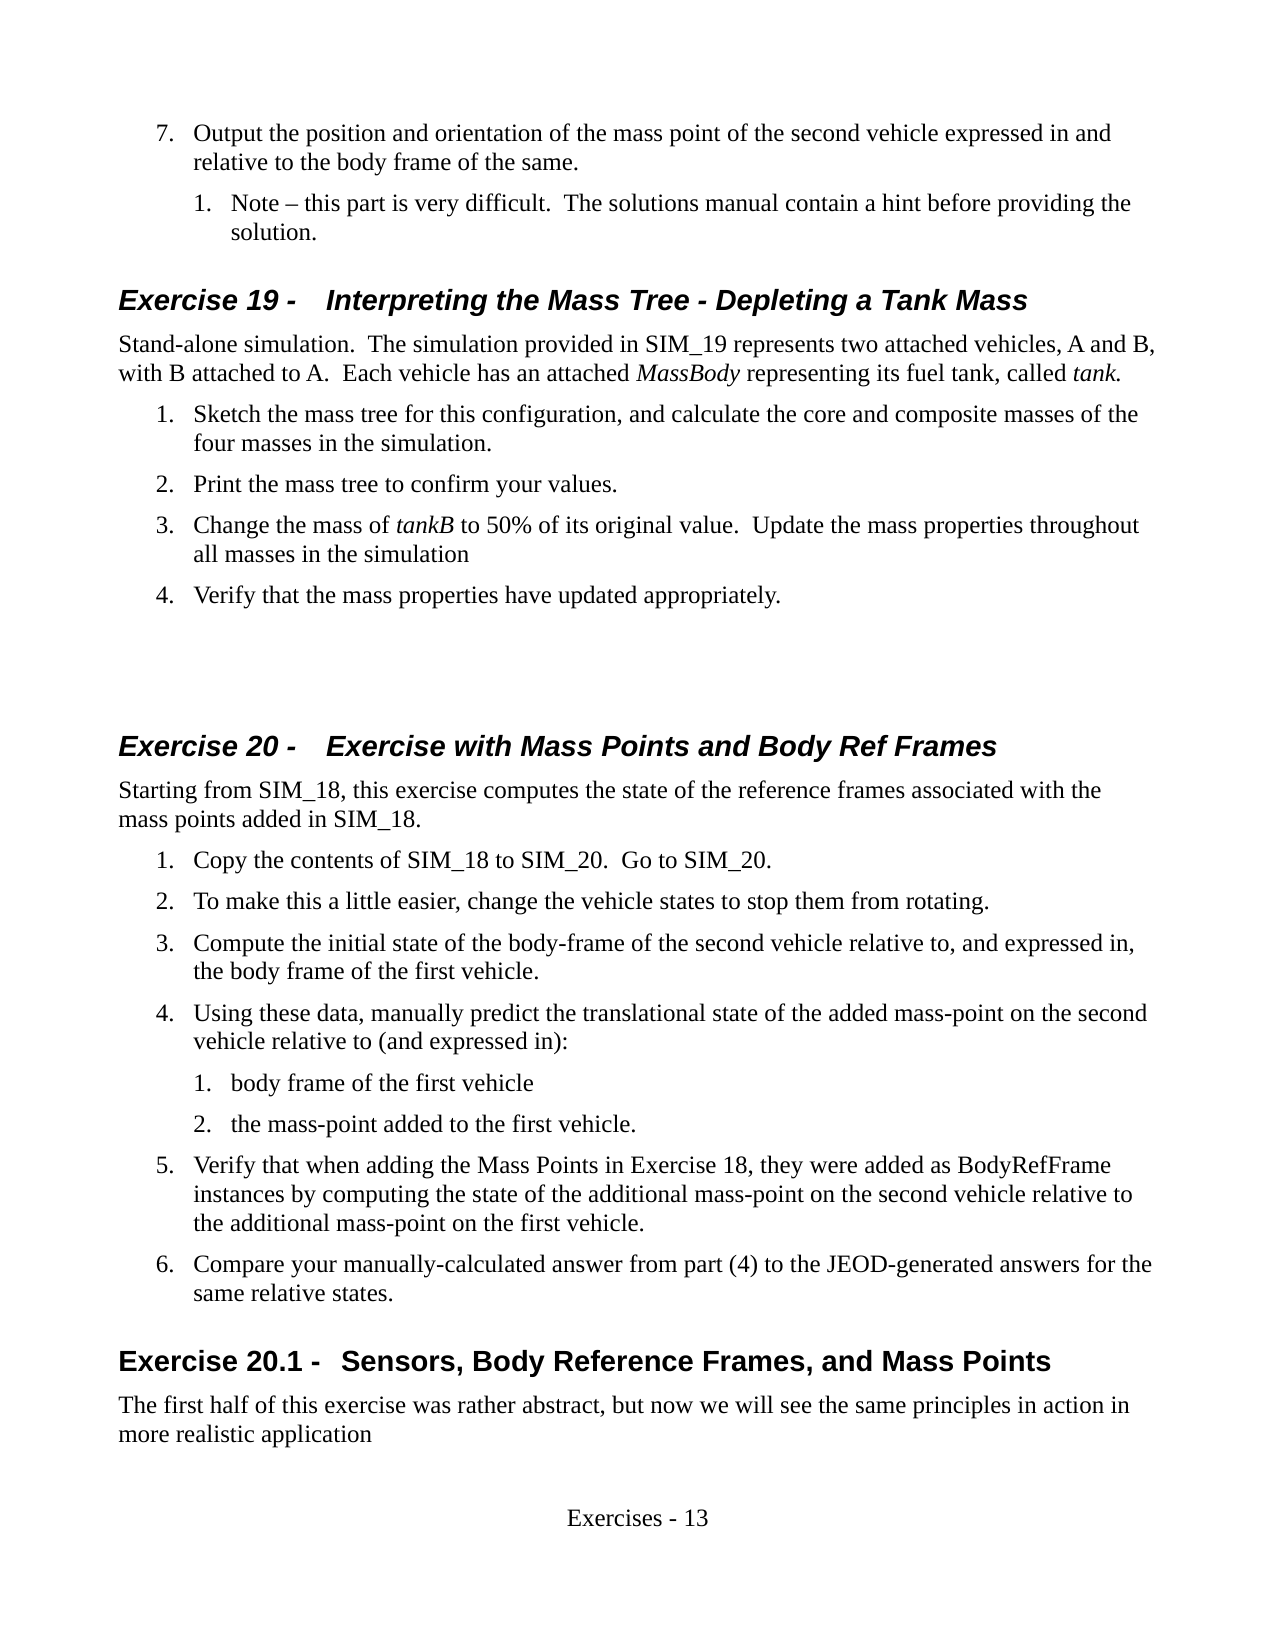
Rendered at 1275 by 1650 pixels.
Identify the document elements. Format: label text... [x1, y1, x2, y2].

text The first half of this exercise was rather abstract, but now we will see the same principles in action in more realistic application [118, 1390, 1157, 1447]
text Stand-alone simulation. The simulation provided in SIM_19 represents two attached vehicles, A and B, with B attached to A. Each vehicle has an attached MassBody representing its fuel tank, called tank. [118, 329, 1157, 387]
list Compute the initial state of the body-frame of the second vehicle relative to, and expressed in, the body frame of the first vehicle. [156, 928, 1157, 985]
list Sketch the mass tree for this configuration, and calculate the core and composite masses of the four masses in the simulation. [156, 399, 1157, 457]
list Compare your manually-calculated answer from part (4) to the JEOD-generated answers for the same relative states. [156, 1249, 1157, 1306]
list body frame of the first vehicle [193, 1068, 1157, 1096]
subtitle Sensors, Body Reference Frames, and Mass Points [118, 1344, 1157, 1377]
list Verify that the mass properties have updated appropriately. [156, 580, 1157, 609]
list the mass-point added to the first vehicle. [193, 1109, 1157, 1138]
list Verify that when adding the Mass Points in Exercise 18, they were added as BodyRefFrame instances by computing the state of the additional mass-point on the second vehicle relative to the additional mass-point on the first vehicle. [156, 1150, 1157, 1236]
list Note – this part is very difficult. The solutions manual contain a hint before providing the solution. [193, 188, 1157, 246]
subtitle Interpreting the Mass Tree - Depleting a Tank Mass [118, 283, 1157, 317]
list To make this a little easier, change the vehicle states to stop them from rotating. [156, 886, 1157, 915]
list Change the mass of tankB to 50% of its original value. Update the mass properties throughout all masses in the simulation [156, 510, 1157, 568]
list Copy the contents of SIM_18 to SIM_20. Go to SIM_20. [156, 845, 1157, 874]
list Output the position and orientation of the mass point of the second vehicle expressed in and relative to the body frame of the same. [156, 118, 1157, 176]
subtitle Exercise with Mass Points and Body Ref Frames [118, 729, 1157, 763]
list Using these data, manually predict the translational state of the added mass-point on the second vehicle relative to (and expressed in): [156, 998, 1157, 1055]
list Starting from SIM_18, this exercise computes the state of the reference frames associated with the mass points added in SIM_18. [118, 775, 1157, 833]
list Print the mass tree to confirm your values. [156, 469, 1157, 498]
